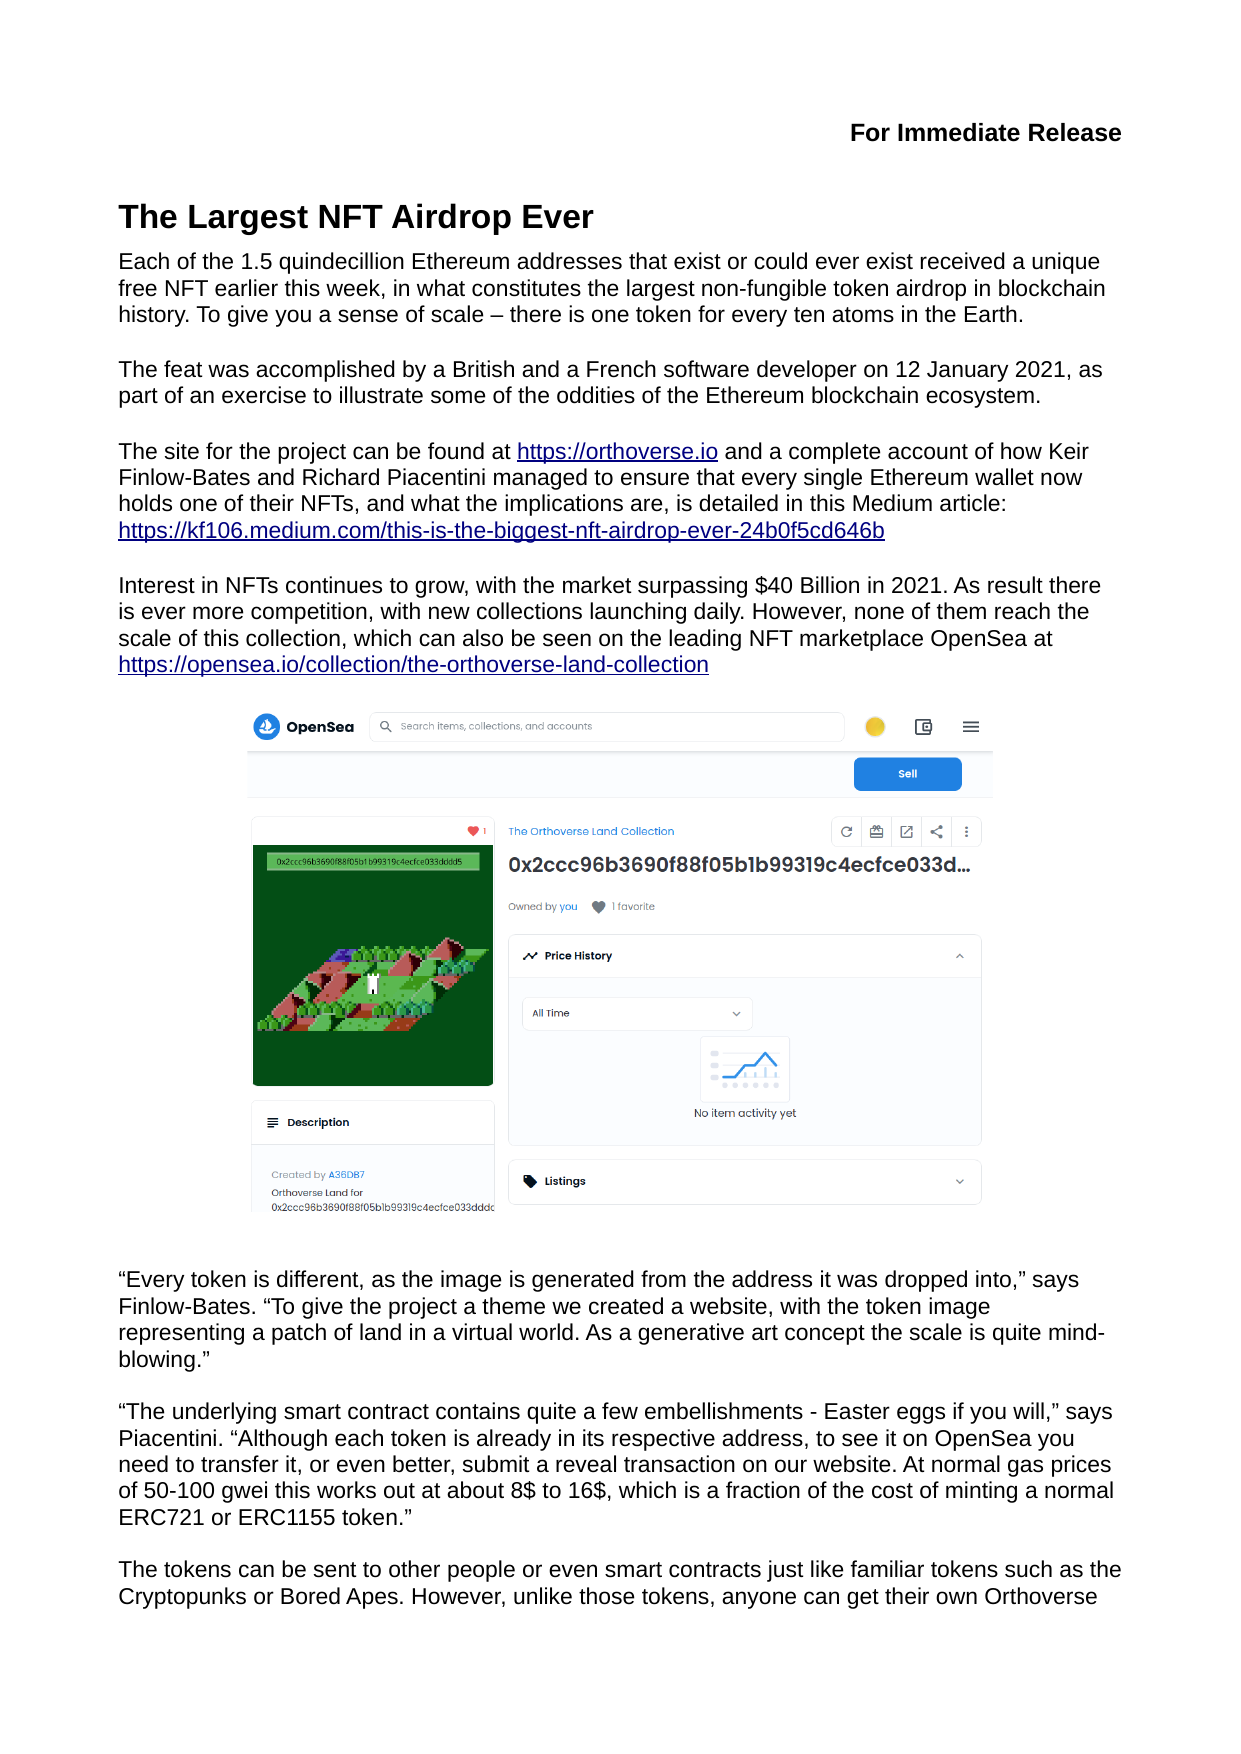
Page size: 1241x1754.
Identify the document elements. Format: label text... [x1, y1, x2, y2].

text The site for the project can be found at https://orthoverse.io and a complete account of how Keir Finlow-Bates and Richard Piacentini managed to ensure that every single Ethereum wallet now holds one of their NFTs, and what the implications are, is detailed in this Medium article: https://kf106.medium.com/this-is-the-biggest-nft-airdrop-ever-24b0f5cd646b [118, 438, 1122, 543]
text The feat was accomplished by a British and a French software developer on 12 January 2021, as part of an exercise to illustrate some of the oddities of the Ethereum blockchain ecosystem. [118, 356, 1122, 409]
picture [247, 706, 993, 1212]
text “Every token is different, as the image is generated from the address it was dropped into,” says Finlow-Bates. “To give the project a theme we created a website, with the token image representing a patch of land in a virtual world. As a generative art concept the scale is quite mind-blowing.” [118, 1266, 1122, 1372]
text “The underlying smart contract contains quite a few embellishments - Easter eggs if you will,” says Piacentini. “Although each token is already in its respective address, to see it on OpenSea you need to transfer it, or even better, submit a reveal transaction on our website. At normal gas prices of 50-100 gwei this works out at about 8$ to 16$, which is a fraction of the cost of minting a normal ERC721 or ERC1155 token.” [118, 1398, 1122, 1530]
text The tokens can be sent to other people or even smart contracts just like familiar tokens such as the Cryptopunks or Bored Apes. However, unlike those tokens, anyone can get their own Orthoverse [118, 1556, 1122, 1609]
subtitle The Largest NFT Airdrop Ever [118, 197, 1122, 236]
text Each of the 1.5 quindecillion Ethereum addresses that exist or could ever exist received a unique free NFT earlier this week, in what constitutes the largest non-fungible token airdrop in blockchain history. To give you a sense of scale – there is one token for every ten atoms in the Earth. [118, 248, 1122, 327]
text Interest in NFTs continues to grow, with the market surpassing $40 Billion in 2021. As result there is ever more competition, with new collections launching daily. However, none of them reach the scale of this collection, which can also be seen on the leading NFT marketplace OpenSea at https://opensea.io/collection/the-orthoverse-land-collection [118, 572, 1122, 677]
